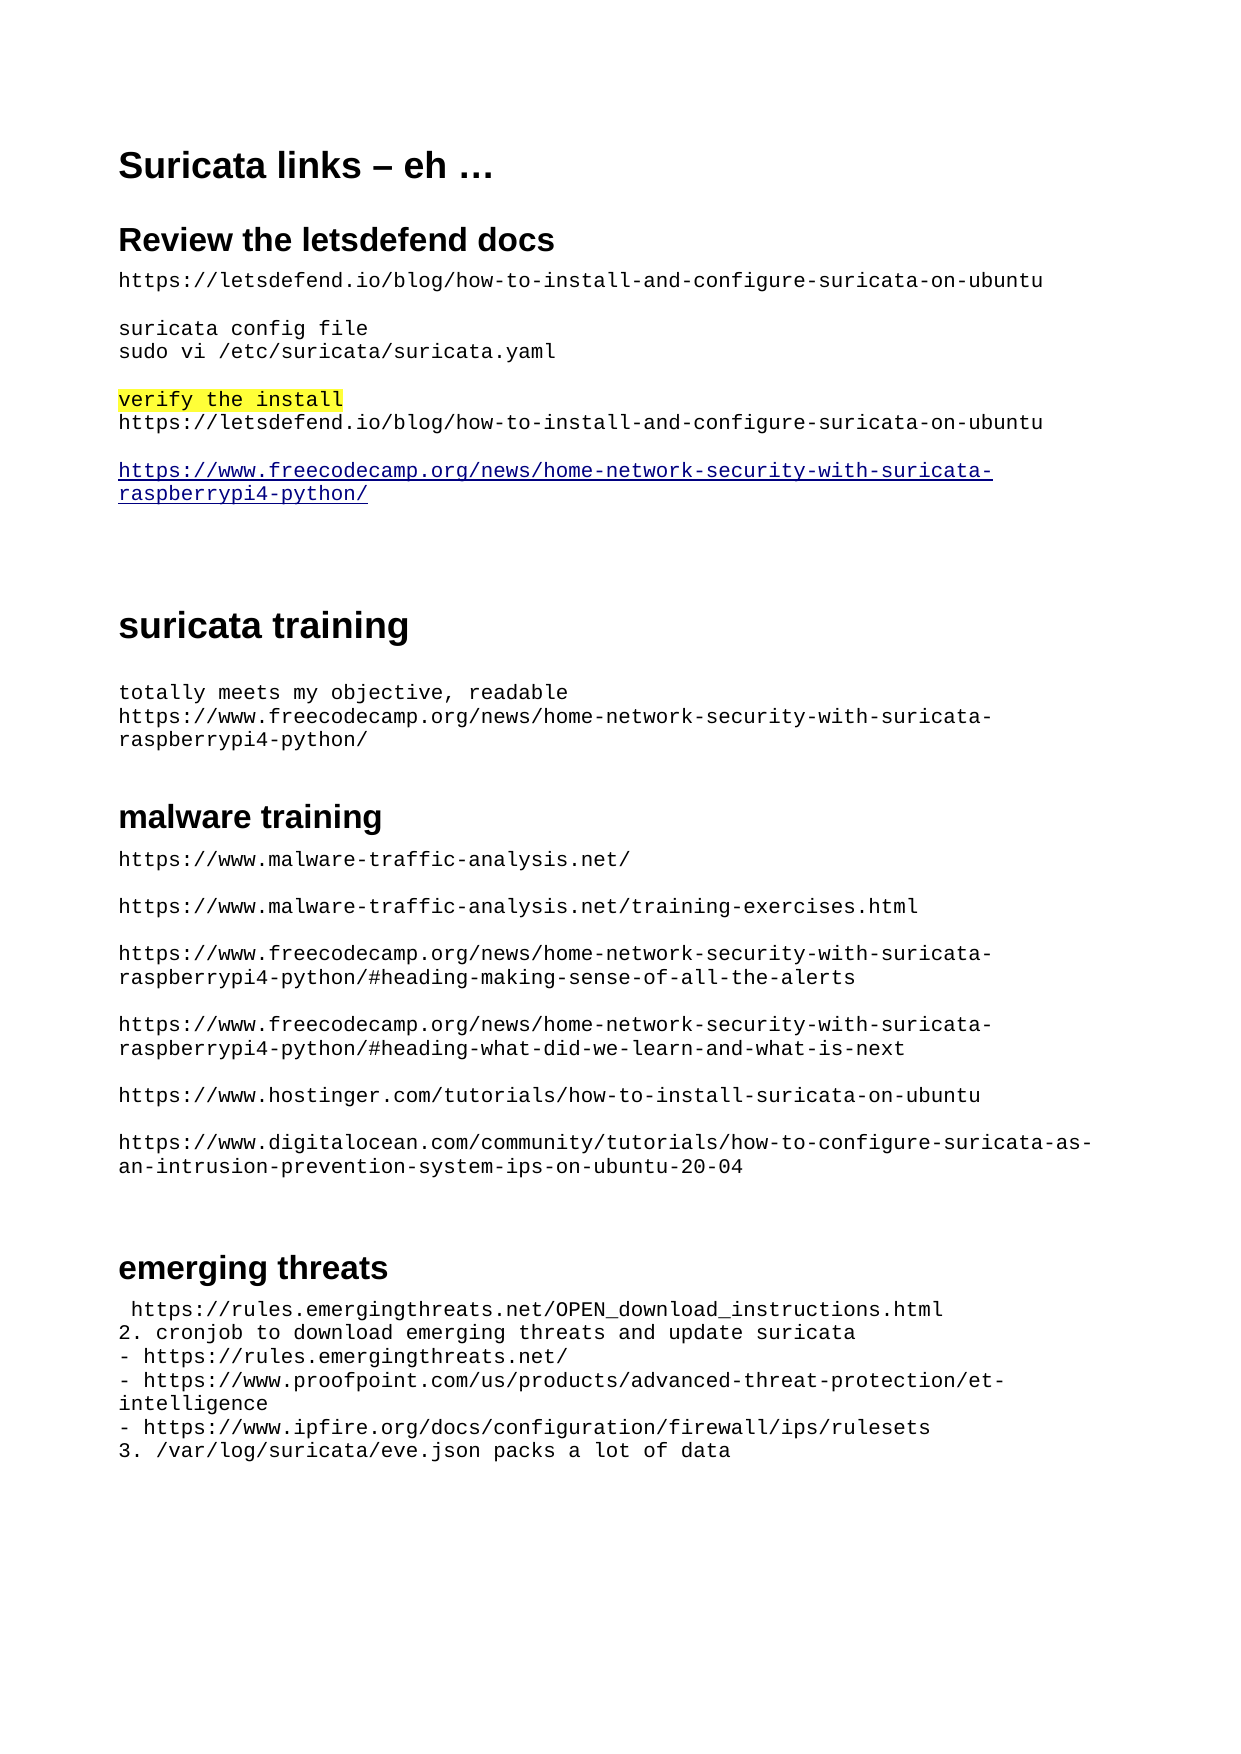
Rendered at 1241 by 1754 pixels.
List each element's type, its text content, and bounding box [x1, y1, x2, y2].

subtitle suricata training [118, 603, 1122, 646]
text verify the install [118, 389, 1122, 412]
text https://www.digitalocean.com/community/tutorials/how-to-configure-suricata-as-an-intrusion-prevention-system-ips-on-ubuntu-20-04 [118, 1132, 1122, 1179]
subtitle Suricata links – eh … [118, 143, 1122, 186]
text 2. cronjob to download emerging threats and update suricata [118, 1322, 1122, 1346]
text - https://www.proofpoint.com/us/products/advanced-threat-protection/et-intelligence [118, 1369, 1122, 1417]
text https://letsdefend.io/blog/how-to-install-and-configure-suricata-on-ubuntu [118, 271, 1122, 294]
subtitle emerging threats [118, 1248, 1122, 1286]
text https://rules.emergingthreats.net/OPEN_download_instructions.html [118, 1299, 1122, 1322]
text https://www.freecodecamp.org/news/home-network-security-with-suricata-raspberrypi4-python/#heading-making-sense-of-all-the-alerts [118, 943, 1122, 990]
text - https://rules.emergingthreats.net/ [118, 1346, 1122, 1369]
text - https://www.ipfire.org/docs/configuration/firewall/ips/rulesets [118, 1417, 1122, 1441]
text https://www.freecodecamp.org/news/home-network-security-with-suricata-raspberrypi4-python/ [118, 460, 1122, 507]
text https://www.freecodecamp.org/news/home-network-security-with-suricata-raspberrypi4-python/ [118, 706, 1122, 753]
text totally meets my objective, readable [118, 682, 1122, 706]
text sudo vi /etc/suricata/suricata.yaml [118, 341, 1122, 365]
text suricata config file [118, 318, 1122, 341]
text https://www.freecodecamp.org/news/home-network-security-with-suricata-raspberrypi4-python/#heading-what-did-we-learn-and-what-is-next [118, 1014, 1122, 1061]
text https://www.malware-traffic-analysis.net/ [118, 848, 1122, 872]
text https://letsdefend.io/blog/how-to-install-and-configure-suricata-on-ubuntu [118, 412, 1122, 436]
subtitle malware training [118, 798, 1122, 836]
text https://www.hostinger.com/tutorials/how-to-install-suricata-on-ubuntu [118, 1085, 1122, 1109]
text 3. /var/log/suricata/eve.json packs a lot of data [118, 1441, 1122, 1464]
subtitle Review the letsdefend docs [118, 219, 1122, 258]
text https://www.malware-traffic-analysis.net/training-exercises.html [118, 896, 1122, 919]
